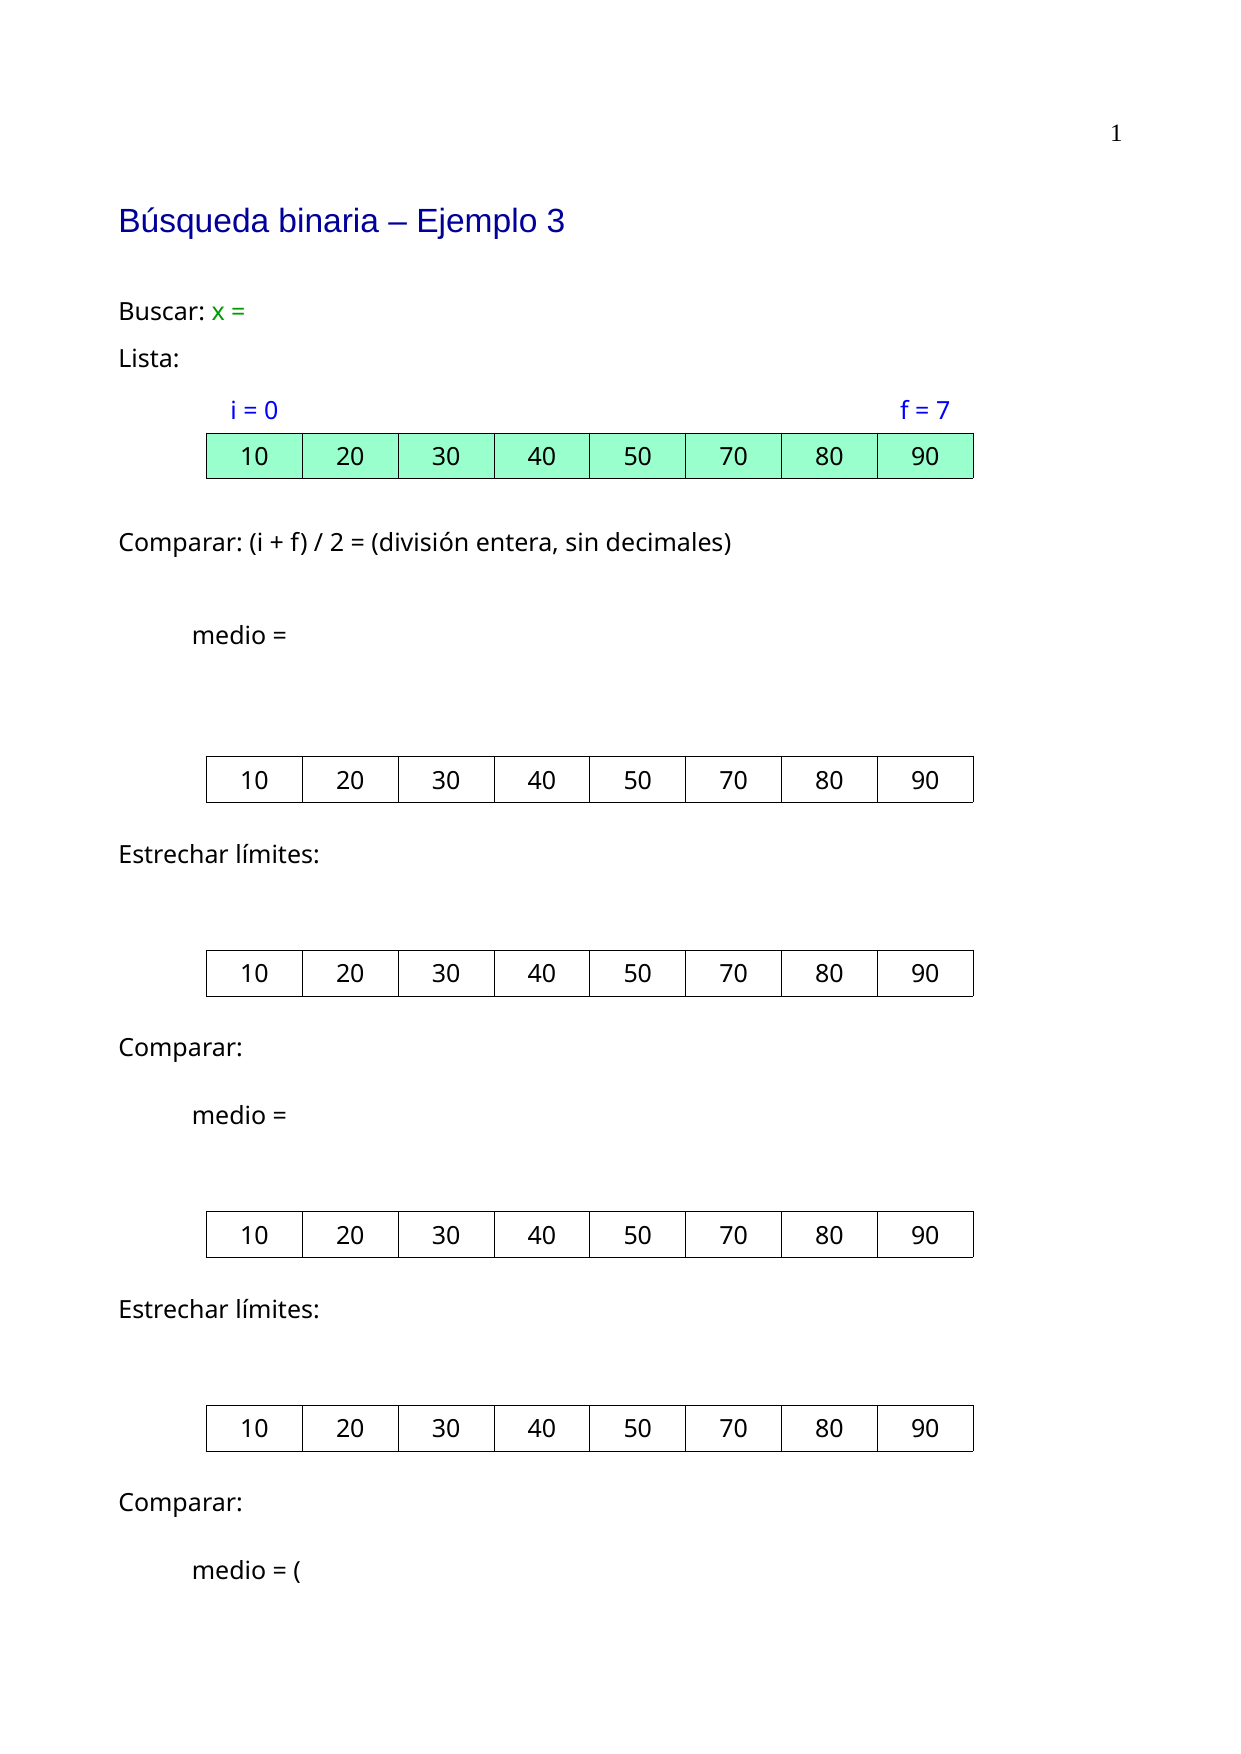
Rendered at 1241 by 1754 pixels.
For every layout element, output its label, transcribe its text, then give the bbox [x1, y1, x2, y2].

table_cell 90 [878, 951, 973, 996]
table_header f = 7 [877, 387, 973, 432]
table_header [494, 387, 589, 432]
table_header [398, 1166, 494, 1211]
table_cell 80 [782, 951, 877, 996]
text medio = [118, 1098, 1122, 1132]
table_cell 50 [590, 1406, 685, 1451]
table_cell 70 [686, 951, 781, 996]
table_header [206, 711, 302, 756]
table_cell 50 [590, 757, 685, 802]
table_cell 20 [303, 434, 398, 478]
table_cell 50 [590, 951, 685, 996]
table_cell 80 [782, 434, 877, 478]
table_cell 20 [303, 1406, 398, 1451]
text Estrechar límites: [118, 836, 1122, 870]
table_header [398, 387, 494, 432]
text Lista: [118, 340, 1122, 374]
table_header [590, 1166, 685, 1211]
table_cell 40 [495, 1212, 589, 1257]
table_cell 50 [590, 1212, 685, 1257]
table_header [877, 711, 973, 756]
table_cell 30 [399, 1406, 494, 1451]
table_cell 20 [303, 951, 398, 996]
table_cell 20 [303, 757, 398, 802]
table_cell 70 [686, 434, 781, 478]
table_header [494, 1359, 589, 1405]
table_cell 30 [399, 951, 494, 996]
table_header [398, 1359, 494, 1405]
table_header [302, 1166, 398, 1211]
table_cell 30 [399, 1212, 494, 1257]
table_cell 10 [207, 757, 302, 802]
table_cell 70 [686, 1212, 781, 1257]
table_header [494, 711, 589, 756]
table_header [590, 904, 685, 950]
table_header [206, 1359, 302, 1405]
table_header [877, 904, 973, 950]
table_cell 10 [207, 434, 302, 478]
table_cell 10 [207, 951, 302, 996]
text medio = [118, 618, 1122, 652]
table_cell 10 [207, 1212, 302, 1257]
text Estrechar límites: [118, 1291, 1122, 1325]
table_cell 30 [399, 434, 494, 478]
table_header [781, 387, 877, 432]
table_header [590, 711, 685, 756]
table_header [302, 904, 398, 950]
table_cell 10 [207, 1406, 302, 1451]
table_cell 40 [495, 1406, 589, 1451]
text Buscar: x = [118, 294, 1122, 328]
table_cell 90 [878, 1406, 973, 1451]
table_header [302, 711, 398, 756]
table_cell 70 [686, 1406, 781, 1451]
table_cell 40 [495, 951, 589, 996]
subtitle Búsqueda binaria – Ejemplo 3 [118, 201, 1122, 240]
table_cell 80 [782, 757, 877, 802]
table_header [781, 904, 877, 950]
table_header [781, 1359, 877, 1405]
table_header [685, 711, 781, 756]
table_header [206, 904, 302, 950]
table_header i = 0 [206, 387, 302, 432]
text medio = ( [118, 1553, 1122, 1587]
table_header [685, 387, 781, 432]
table_cell 30 [399, 757, 494, 802]
table_header [781, 1166, 877, 1211]
table_header [398, 711, 494, 756]
table_cell 40 [495, 434, 589, 478]
text Comparar: [118, 1030, 1122, 1064]
table_cell 90 [878, 757, 973, 802]
table_cell 40 [495, 757, 589, 802]
table_header [685, 1359, 781, 1405]
table_cell 50 [590, 434, 685, 478]
table_header [302, 1359, 398, 1405]
table_cell 80 [782, 1212, 877, 1257]
table_cell 90 [878, 1212, 973, 1257]
table_header [877, 1359, 973, 1405]
table_header [206, 1166, 302, 1211]
table_cell 90 [878, 434, 973, 478]
table_header [877, 1166, 973, 1211]
table_header [494, 1166, 589, 1211]
table_cell 70 [686, 757, 781, 802]
table_header [494, 904, 589, 950]
table_header [398, 904, 494, 950]
text Comparar: (i + f) / 2 = (división entera, sin decimales) [118, 525, 1122, 559]
table_header [302, 387, 398, 432]
table_header [590, 387, 685, 432]
table_cell 80 [782, 1406, 877, 1451]
table_header [685, 1166, 781, 1211]
table_header [781, 711, 877, 756]
table_header [685, 904, 781, 950]
table_header [590, 1359, 685, 1405]
text Comparar: [118, 1485, 1122, 1519]
table_cell 20 [303, 1212, 398, 1257]
